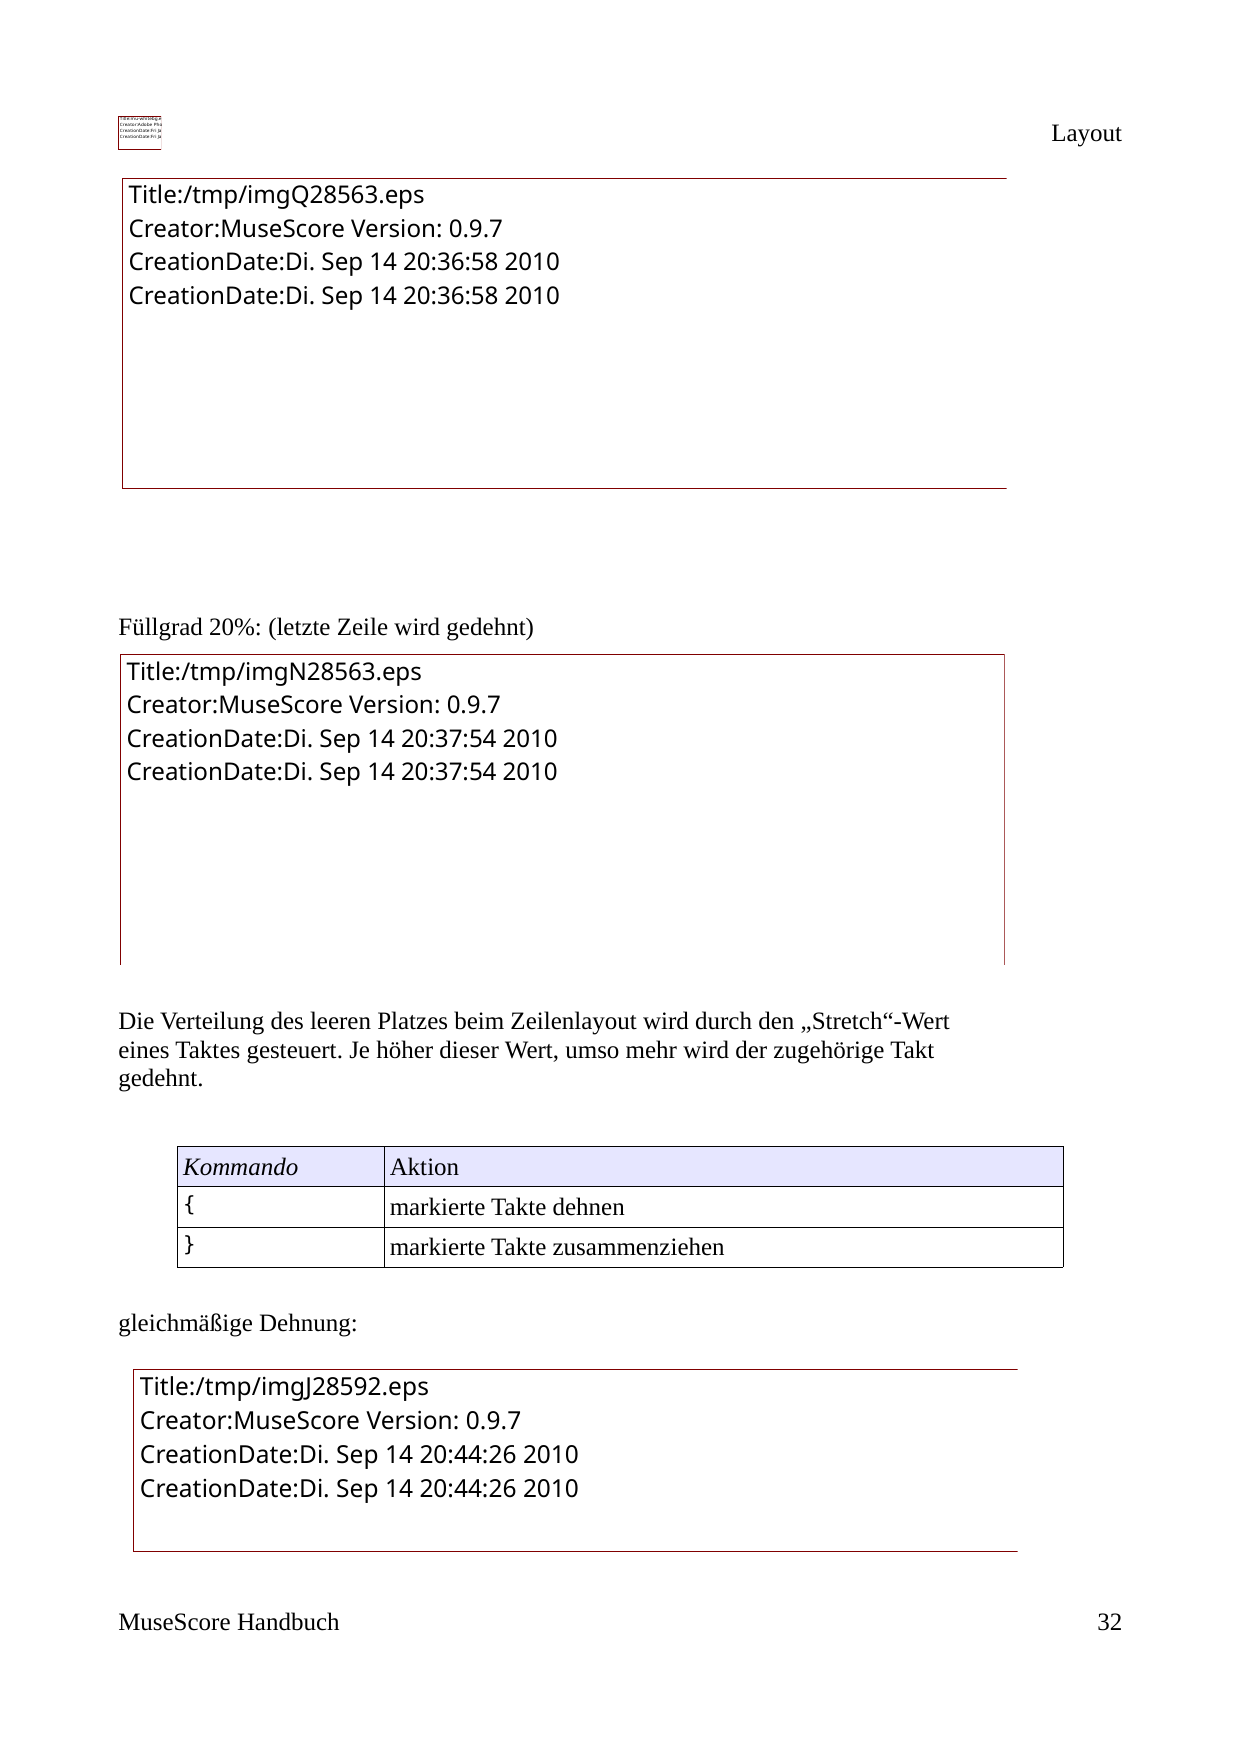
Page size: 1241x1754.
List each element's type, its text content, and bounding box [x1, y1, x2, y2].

text Füllgrad 20%: (letzte Zeile wird gedehnt) [118, 612, 1004, 641]
table_cell { [178, 1187, 384, 1227]
text Die Verteilung des leeren Platzes beim Zeilenlayout wird durch den „Stretch“-Wert eines Taktes gesteuert. Je höher dieser Wert, umso mehr wird der zugehörige Takt gedehnt. [118, 1006, 1004, 1092]
table_cell } [178, 1228, 384, 1267]
table_header Aktion [385, 1147, 1063, 1186]
table_cell markierte Takte dehnen [385, 1187, 1063, 1227]
text gleichmäßige Dehnung: [118, 1308, 1004, 1337]
table_cell markierte Takte zusammenziehen [385, 1228, 1063, 1267]
table_header Kommando [178, 1147, 384, 1186]
